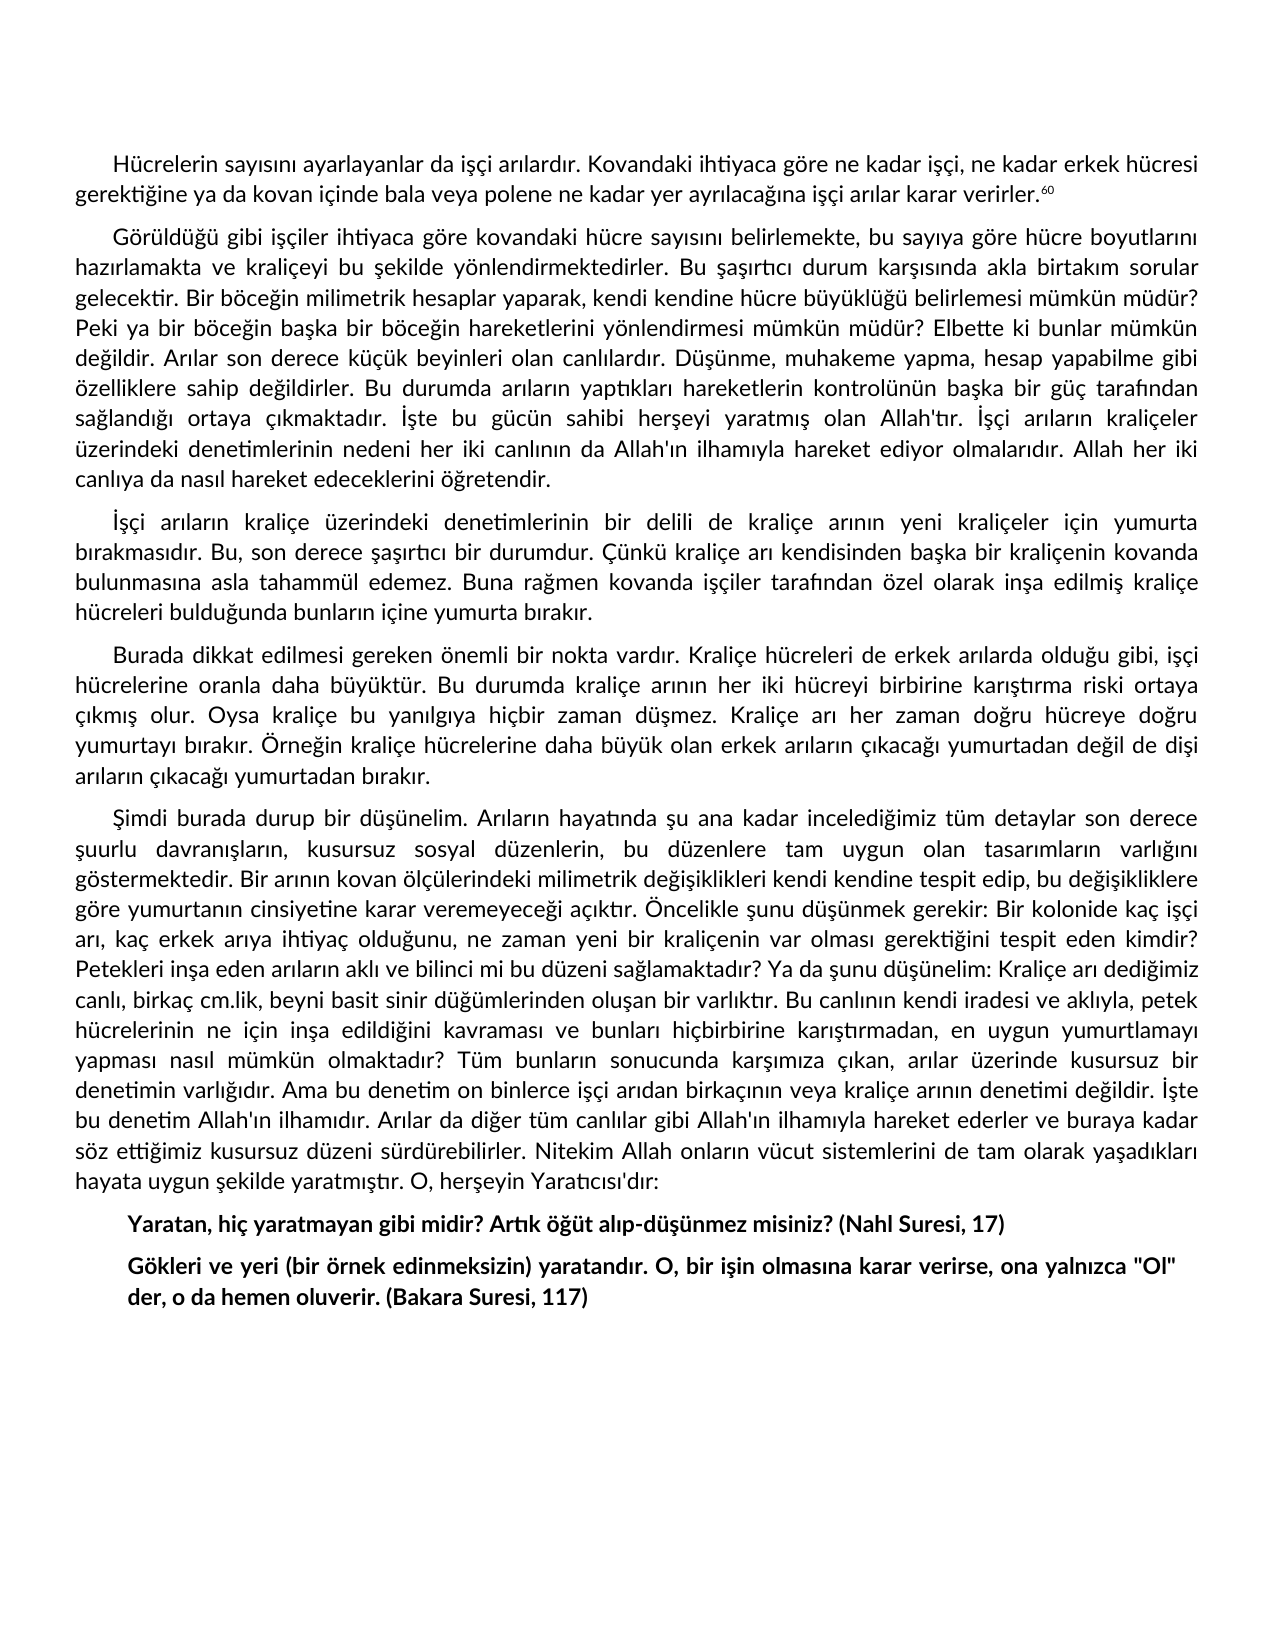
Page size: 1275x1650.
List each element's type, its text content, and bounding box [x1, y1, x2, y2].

text Hücrelerin sayısını ayarlayanlar da işçi arılardır. Kovandaki ihtiyaca göre ne kadar işçi, ne kadar erkek hücresi gerektiğine ya da kovan içinde bala veya polene ne kadar yer ayrılacağına işçi arılar karar verirler.60 [75, 150, 1200, 208]
text İşçi arıların kraliçe üzerindeki denetimlerinin bir delili de kraliçe arının yeni kraliçeler için yumurta bırakmasıdır. Bu, son derece şaşırtıcı bir durumdur. Çünkü kraliçe arı kendisinden başka bir kraliçenin kovanda bulunmasına asla tahammül edemez. Buna rağmen kovanda işçiler tarafından özel olarak inşa edilmiş kraliçe hücreleri bulduğunda bunların içine yumurta bırakır. [75, 507, 1200, 625]
text Gökleri ve yeri (bir örnek edinmeksizin) yaratandır. O, bir işin olmasına karar verirse, ona yalnızca "Ol" der, o da hemen oluverir. (Bakara Suresi, 117) [127, 1252, 1177, 1310]
text Şimdi burada durup bir düşünelim. Arıların hayatında şu ana kadar incelediğimiz tüm detaylar son derece şuurlu davranışların, kusursuz sosyal düzenlerin, bu düzenlere tam uygun olan tasarımların varlığını göstermektedir. Bir arının kovan ölçülerindeki milimetrik değişiklikleri kendi kendine tespit edip, bu değişikliklere göre yumurtanın cinsiyetine karar veremeyeceği açıktır. Öncelikle şunu düşünmek gerekir: Bir kolonide kaç işçi arı, kaç erkek arıya ihtiyaç olduğunu, ne zaman yeni bir kraliçenin var olması gerektiğini tespit eden kimdir? Petekleri inşa eden arıların aklı ve bilinci mi bu düzeni sağlamaktadır? Ya da şunu düşünelim: Kraliçe arı dediğimiz canlı, birkaç cm.lik, beyni basit sinir düğümlerinden oluşan bir varlıktır. Bu canlının kendi iradesi ve aklıyla, petek hücrelerinin ne için inşa edildiğini kavraması ve bunları hiçbirbirine karıştırmadan, en uygun yumurtlamayı yapması nasıl mümkün olmaktadır? Tüm bunların sonucunda karşımıza çıkan, arılar üzerinde kusursuz bir denetimin varlığıdır. Ama bu denetim on binlerce işçi arıdan birkaçının veya kraliçe arının denetimi değildir. İşte bu denetim Allah'ın ilhamıdır. Arılar da diğer tüm canlılar gibi Allah'ın ilhamıyla hareket ederler ve buraya kadar söz ettiğimiz kusursuz düzeni sürdürebilirler. Nitekim Allah onların vücut sistemlerini de tam olarak yaşadıkları hayata uygun şekilde yaratmıştır. O, herşeyin Yaratıcısı'dır: [75, 804, 1200, 1194]
text Burada dikkat edilmesi gereken önemli bir nokta vardır. Kraliçe hücreleri de erkek arılarda olduğu gibi, işçi hücrelerine oranla daha büyüktür. Bu durumda kraliçe arının her iki hücreyi birbirine karıştırma riski ortaya çıkmış olur. Oysa kraliçe bu yanılgıya hiçbir zaman düşmez. Kraliçe arı her zaman doğru hücreye doğru yumurtayı bırakır. Örneğin kraliçe hücrelerine daha büyük olan erkek arıların çıkacağı yumurtadan değil de dişi arıların çıkacağı yumurtadan bırakır. [75, 641, 1200, 789]
text Yaratan, hiç yaratmayan gibi midir? Artık öğüt alıp-düşünmez misiniz? (Nahl Suresi, 17) [127, 1209, 1177, 1237]
text Görüldüğü gibi işçiler ihtiyaca göre kovandaki hücre sayısını belirlemekte, bu sayıya göre hücre boyutlarını hazırlamakta ve kraliçeyi bu şekilde yönlendirmektedirler. Bu şaşırtıcı durum karşısında akla birtakım sorular gelecektir. Bir böceğin milimetrik hesaplar yaparak, kendi kendine hücre büyüklüğü belirlemesi mümkün müdür? Peki ya bir böceğin başka bir böceğin hareketlerini yönlendirmesi mümkün müdür? Elbette ki bunlar mümkün değildir. Arılar son derece küçük beyinleri olan canlılardır. Düşünme, muhakeme yapma, hesap yapabilme gibi özelliklere sahip değildirler. Bu durumda arıların yaptıkları hareketlerin kontrolünün başka bir güç tarafından sağlandığı ortaya çıkmaktadır. İşte bu gücün sahibi herşeyi yaratmış olan Allah'tır. İşçi arıların kraliçeler üzerindeki denetimlerinin nedeni her iki canlının da Allah'ın ilhamıyla hareket ediyor olmalarıdır. Allah her iki canlıya da nasıl hareket edeceklerini öğretendir. [75, 223, 1200, 492]
